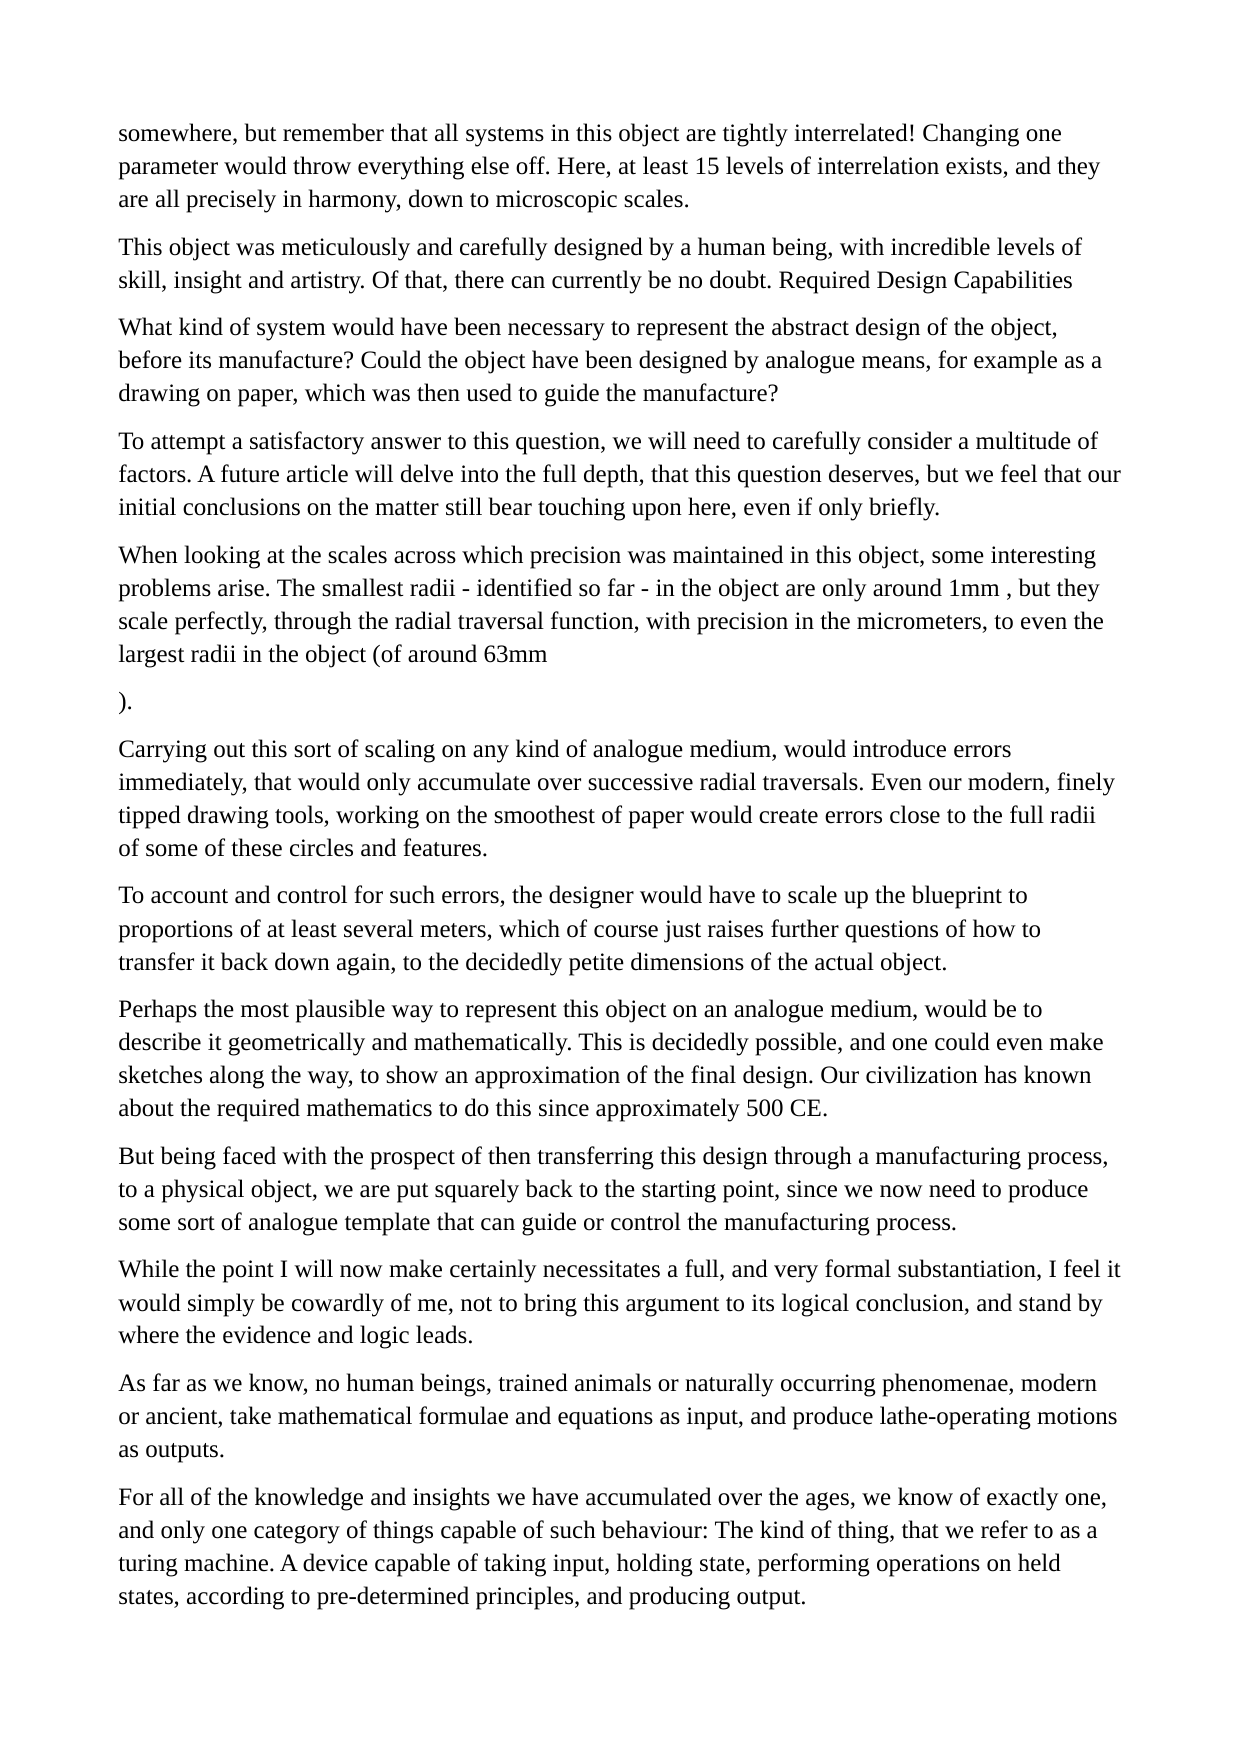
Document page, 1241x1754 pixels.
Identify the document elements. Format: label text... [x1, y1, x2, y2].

text This object was meticulously and carefully designed by a human being, with incredible levels of skill, insight and artistry. Of that, there can currently be no doubt. Required Design Capabilities [118, 232, 1122, 293]
text But being faced with the prospect of then transferring this design through a manufacturing process, to a physical object, we are put squarely back to the starting point, since we now need to produce some sort of analogue template that can guide or control the manufacturing process. [118, 1141, 1122, 1236]
text What kind of system would have been necessary to represent the abstract design of the object, before its manufacture? Could the object have been designed by analogue means, for example as a drawing on paper, which was then used to guide the manufacture? [118, 312, 1122, 407]
text When looking at the scales across which precision was maintained in this object, some interesting problems arise. The smallest radii - identified so far - in the object are only around 1mm , but they scale perfectly, through the radial traversal function, with precision in the micrometers, to even the largest radii in the object (of around 63mm [118, 540, 1122, 667]
text ). [118, 686, 1122, 715]
text For all of the knowledge and insights we have accumulated over the ages, we know of exactly one, and only one category of things capable of such behaviour: The kind of thing, that we refer to as a turing machine. A device capable of taking input, holding state, performing operations on held states, according to pre-determined principles, and producing output. [118, 1482, 1122, 1610]
text To account and control for such errors, the designer would have to scale up the blueprint to proportions of at least several meters, which of course just raises further questions of how to transfer it back down again, to the decidedly petite dimensions of the actual object. [118, 881, 1122, 975]
text To attempt a satisfactory answer to this question, we will need to carefully consider a multitude of factors. A future article will delve into the full depth, that this question deserves, but we feel that our initial conclusions on the matter still bear touching upon here, even if only briefly. [118, 426, 1122, 521]
text Perhaps the most plausible way to represent this object on an analogue medium, would be to describe it geometrically and mathematically. This is decidedly possible, and one could even make sketches along the way, to show an approximation of the final design. Our civilization has known about the required mathematics to do this since approximately 500 CE. [118, 994, 1122, 1122]
text While the point I will now make certainly necessitates a full, and very formal substantiation, I feel it would simply be cowardly of me, not to bring this argument to its logical conclusion, and stand by where the evidence and logic leads. [118, 1254, 1122, 1349]
text somewhere, but remember that all systems in this object are tightly interrelated! Changing one parameter would throw everything else off. Here, at least 15 levels of interrelation exists, and they are all precisely in harmony, down to microscopic scales. [118, 118, 1122, 213]
text Carrying out this sort of scaling on any kind of analogue medium, would introduce errors immediately, that would only accumulate over successive radial traversals. Even our modern, finely tipped drawing tools, working on the smoothest of paper would create errors close to the full radii of some of these circles and features. [118, 734, 1122, 862]
text As far as we know, no human beings, trained animals or naturally occurring phenomenae, modern or ancient, take mathematical formulae and equations as input, and produce lathe-operating motions as outputs. [118, 1368, 1122, 1463]
